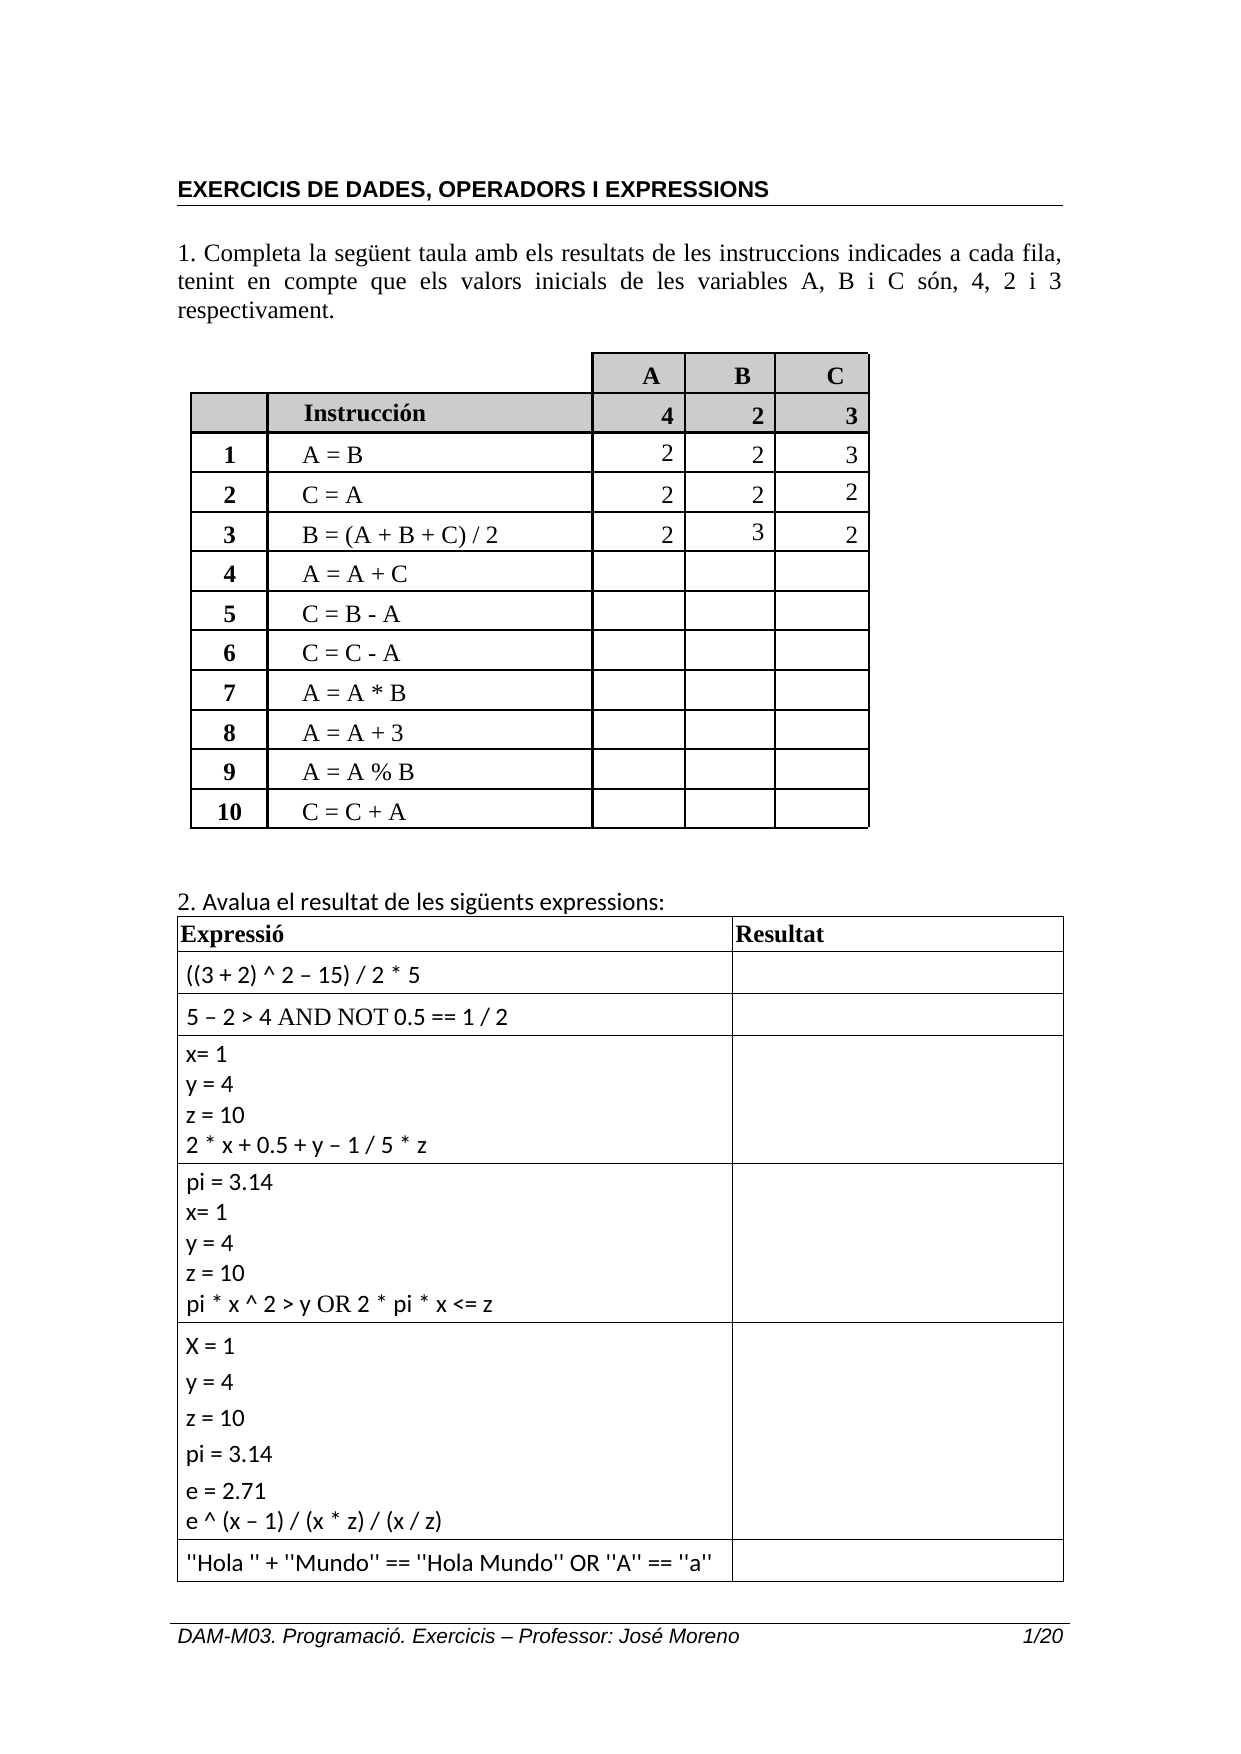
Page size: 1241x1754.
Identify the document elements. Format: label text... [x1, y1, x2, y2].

table_cell [733, 1540, 1063, 1581]
table_cell [686, 790, 774, 827]
table_header C [776, 354, 868, 392]
table_cell 2 [594, 473, 684, 511]
table_header B [686, 354, 774, 392]
table_cell [870, 711, 1234, 748]
table_cell [594, 631, 684, 669]
table_header A [594, 354, 684, 392]
table_cell Instrucción [269, 394, 591, 431]
table_cell 5 – 2 > 4 AND NOT 0.5 == 1 / 2 [178, 994, 732, 1035]
table_cell [870, 592, 1234, 629]
table_cell [870, 631, 1234, 669]
table_cell 2 [686, 394, 774, 431]
table_cell [192, 394, 266, 431]
table_cell 1 [192, 434, 266, 471]
table_cell 9 [192, 750, 266, 788]
table_cell [776, 711, 868, 748]
table_cell [870, 434, 1234, 550]
table_cell 3 [776, 394, 868, 431]
table_cell 8 [192, 711, 266, 748]
table_cell [776, 552, 868, 590]
table_cell C = B - A [269, 592, 591, 629]
table_cell [870, 671, 1234, 708]
table_cell [594, 592, 684, 629]
table_cell [733, 952, 1063, 993]
table_cell [776, 592, 868, 629]
table_header [192, 354, 266, 392]
table_cell [733, 994, 1063, 1035]
table_cell 2 [594, 434, 684, 471]
table_cell [594, 671, 684, 708]
table_cell x= 1 y = 4 z = 10 2 * x + 0.5 + y – 1 / 5 * z [178, 1036, 732, 1163]
table_header Expressió [178, 917, 732, 951]
table_header [269, 354, 591, 392]
table_cell [686, 711, 774, 748]
table_cell [870, 552, 1234, 590]
text 2. Avalua el resultat de les sigüents expressions: [177, 886, 1063, 916]
table_cell A = A + C [269, 552, 591, 590]
table_cell 4 [594, 394, 684, 431]
table_cell 2 [776, 473, 868, 511]
table_cell [733, 1036, 1063, 1163]
table_cell 6 [192, 631, 266, 669]
table_cell ''Hola '' + ''Mundo'' == ''Hola Mundo'' OR ''A'' == ''a'' [178, 1540, 732, 1581]
table_cell 2 [686, 434, 774, 471]
table_cell 2 [192, 473, 266, 511]
table_header [870, 354, 1234, 392]
table_cell [686, 631, 774, 669]
table_cell [776, 671, 868, 708]
table_cell [733, 1164, 1063, 1322]
table_cell C = A [269, 473, 591, 511]
table_cell A = A % B [269, 750, 591, 788]
table_cell [870, 790, 1234, 827]
subtitle EXERCICIS DE DADES, OPERADORS I EXPRESSIONS [177, 176, 1063, 205]
table_cell B = (A + B + C) / 2 [269, 513, 591, 550]
table_cell 3 [776, 434, 868, 471]
table_cell [594, 552, 684, 590]
table_cell 10 [192, 790, 266, 827]
table_cell A = B [269, 434, 591, 471]
table_cell [594, 711, 684, 748]
table_cell C = C - A [269, 631, 591, 669]
table_cell pi = 3.14 x= 1 y = 4 z = 10 pi * x ^ 2 > y OR 2 * pi * x <= z [178, 1164, 732, 1322]
table_cell A = A * B [269, 671, 591, 708]
table_cell [776, 790, 868, 827]
table_header Resultat [733, 917, 1063, 951]
text 1. Completa la següent taula amb els resultats de les instruccions indicades a cada fila, tenint en compte que els valors inicials de les variables A, B i C són, 4, 2 i 3 respectivament. [177, 238, 1063, 324]
table_cell 4 [192, 552, 266, 590]
table_cell [594, 790, 684, 827]
table_cell X = 1 y = 4 z = 10 pi = 3.14 e = 2.71 e ^ (x – 1) / (x * z) / (x / z) [178, 1323, 732, 1539]
table_cell 5 [192, 592, 266, 629]
table_cell [594, 750, 684, 788]
table_cell ((3 + 2) ^ 2 – 15) / 2 * 5 [178, 952, 732, 993]
table_cell [870, 394, 1234, 431]
table_cell [733, 1323, 1063, 1539]
table_cell C = C + A [269, 790, 591, 827]
table_cell [686, 750, 774, 788]
table_cell 2 [594, 513, 684, 550]
table_cell 3 [686, 513, 774, 550]
table_cell A = A + 3 [269, 711, 591, 748]
table_cell 2 [776, 513, 868, 550]
table_cell [776, 750, 868, 788]
table_cell 2 [686, 473, 774, 511]
table_cell [776, 631, 868, 669]
table_cell 7 [192, 671, 266, 708]
table_cell [686, 592, 774, 629]
table_cell [686, 671, 774, 708]
table_cell [686, 552, 774, 590]
table_cell [870, 750, 1234, 788]
table_cell 3 [192, 513, 266, 550]
